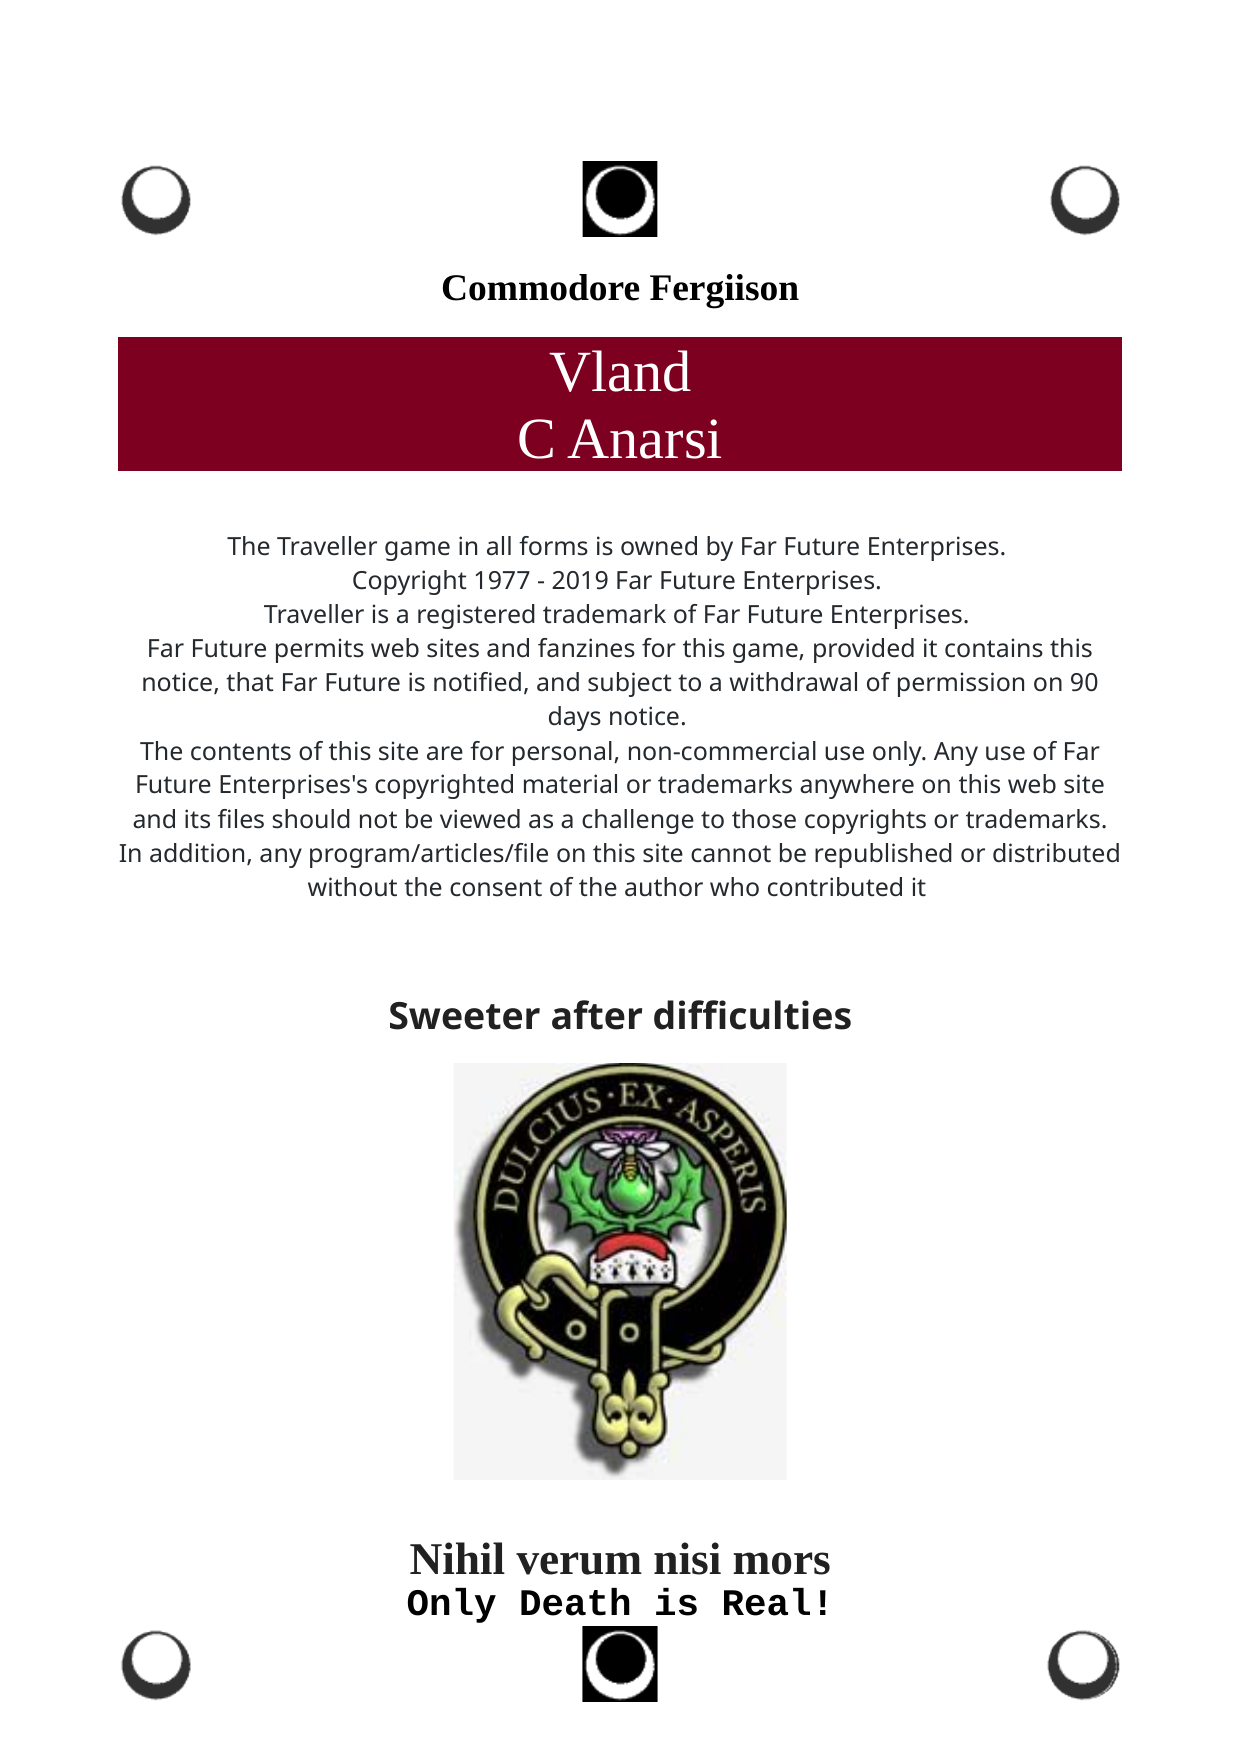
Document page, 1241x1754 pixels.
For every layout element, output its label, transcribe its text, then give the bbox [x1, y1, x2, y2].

picture [1047, 161, 1123, 237]
picture [1044, 1626, 1123, 1702]
text Commodore Fergiison [118, 265, 1122, 308]
text Far Future permits web sites and fanzines for this game, provided it contains this notice, that Far Future is notified, and subject to a withdrawal of permission on 90 days notice. [118, 631, 1122, 733]
text The contents of this site are for personal, non-commercial use only. Any use of Far Future Enterprises's copyrighted material or trademarks anywhere on this web site and its files should not be viewed as a challenge to those copyrights or trademarks. In addition, any program/articles/file on this site cannot be republished or distributed without the consent of the author who contributed it [118, 733, 1122, 903]
picture [118, 161, 194, 237]
text Copyright 1977 - 2019 Far Future Enterprises. [118, 563, 1122, 597]
picture [582, 1626, 658, 1702]
text Nihil verum nisi mors [118, 1532, 1122, 1584]
text Only Death is Real! [118, 1584, 1122, 1627]
text The Traveller game in all forms is owned by Far Future Enterprises. [118, 529, 1122, 563]
picture [118, 1626, 194, 1702]
text Traveller is a registered trademark of Far Future Enterprises. [118, 597, 1122, 631]
picture [582, 161, 658, 237]
text C Anarsi [118, 404, 1122, 471]
text Vland [118, 337, 1122, 404]
text Sweeter after difficulties [118, 990, 1122, 1041]
picture [453, 1063, 787, 1480]
